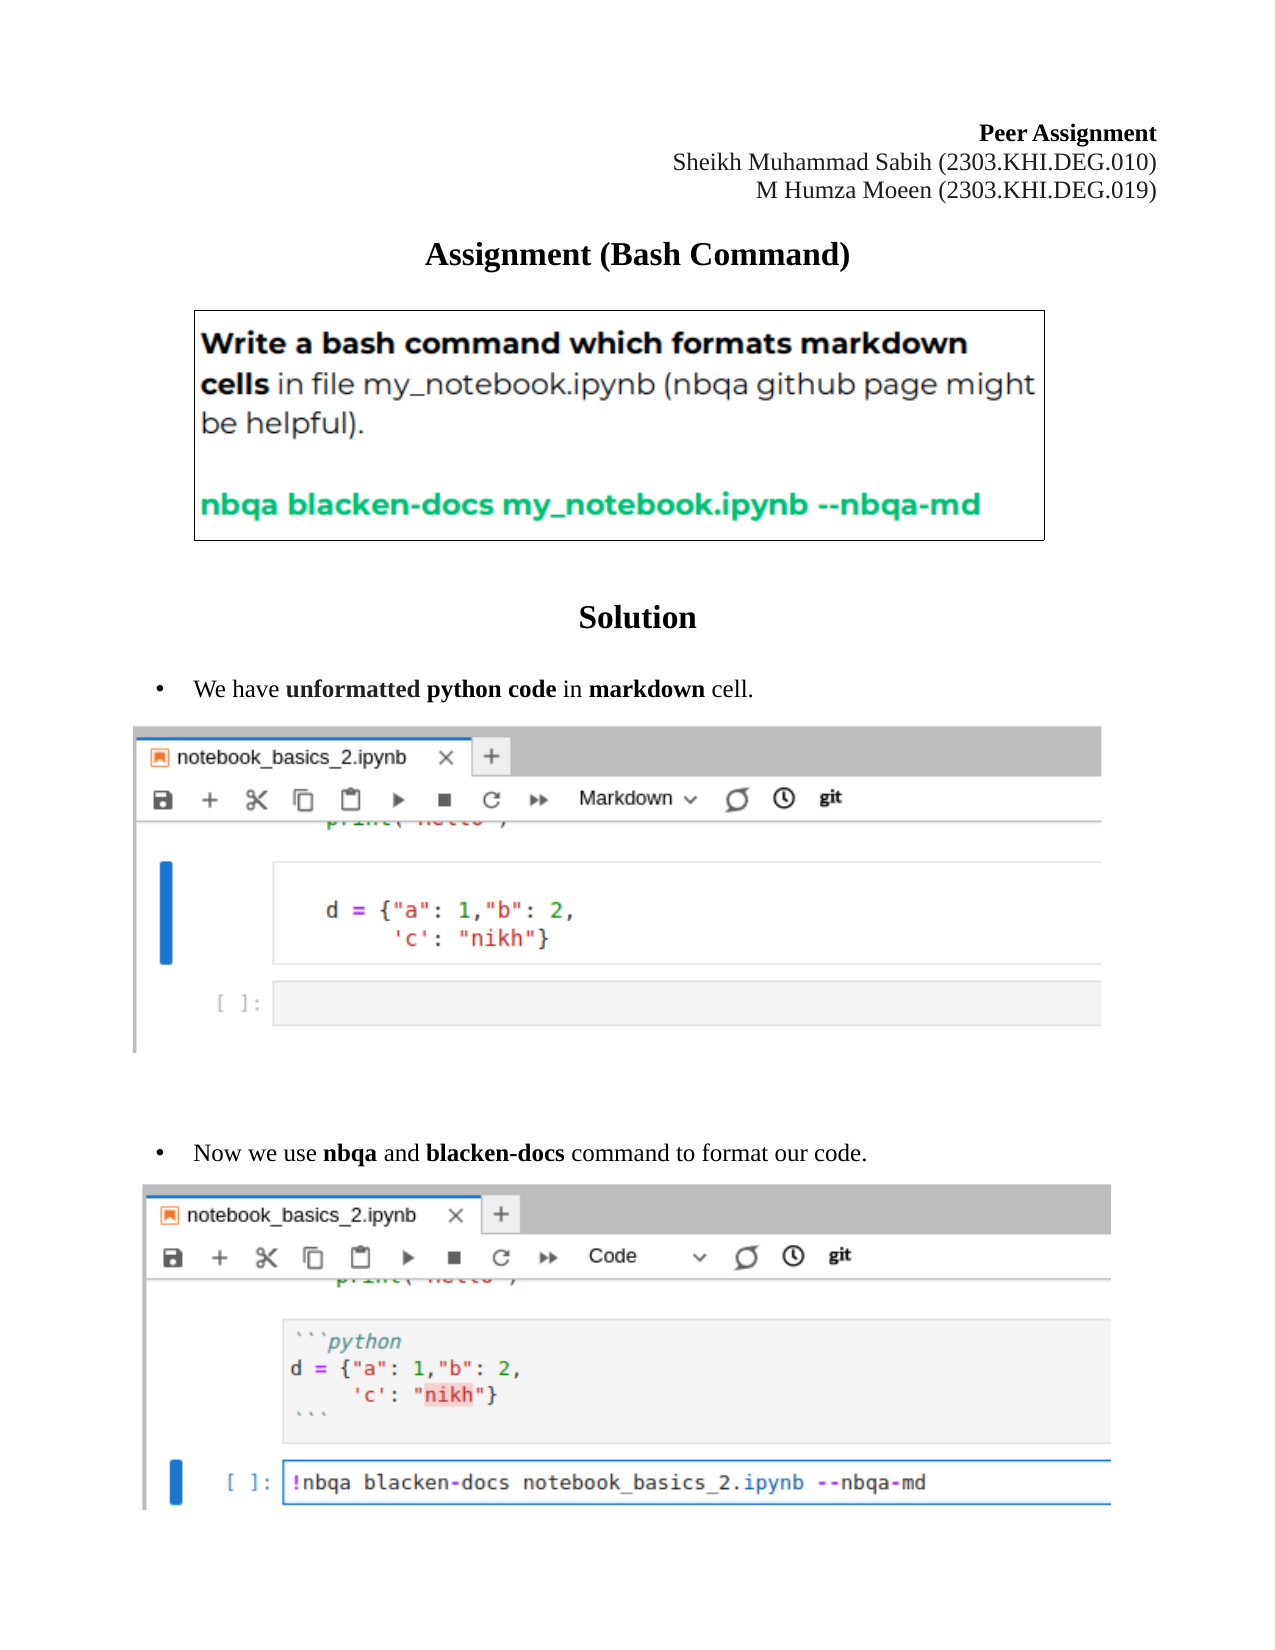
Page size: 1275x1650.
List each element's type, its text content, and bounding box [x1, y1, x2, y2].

list We have unformatted python code in markdown cell. [156, 674, 1157, 703]
text Assignment (Bash Command) [118, 234, 1157, 272]
picture [142, 1183, 1111, 1510]
picture [132, 725, 1102, 1053]
picture [195, 311, 1044, 540]
text Solution [118, 597, 1157, 636]
list Now we use nbqa and blacken-docs command to format our code. [156, 1138, 1157, 1167]
